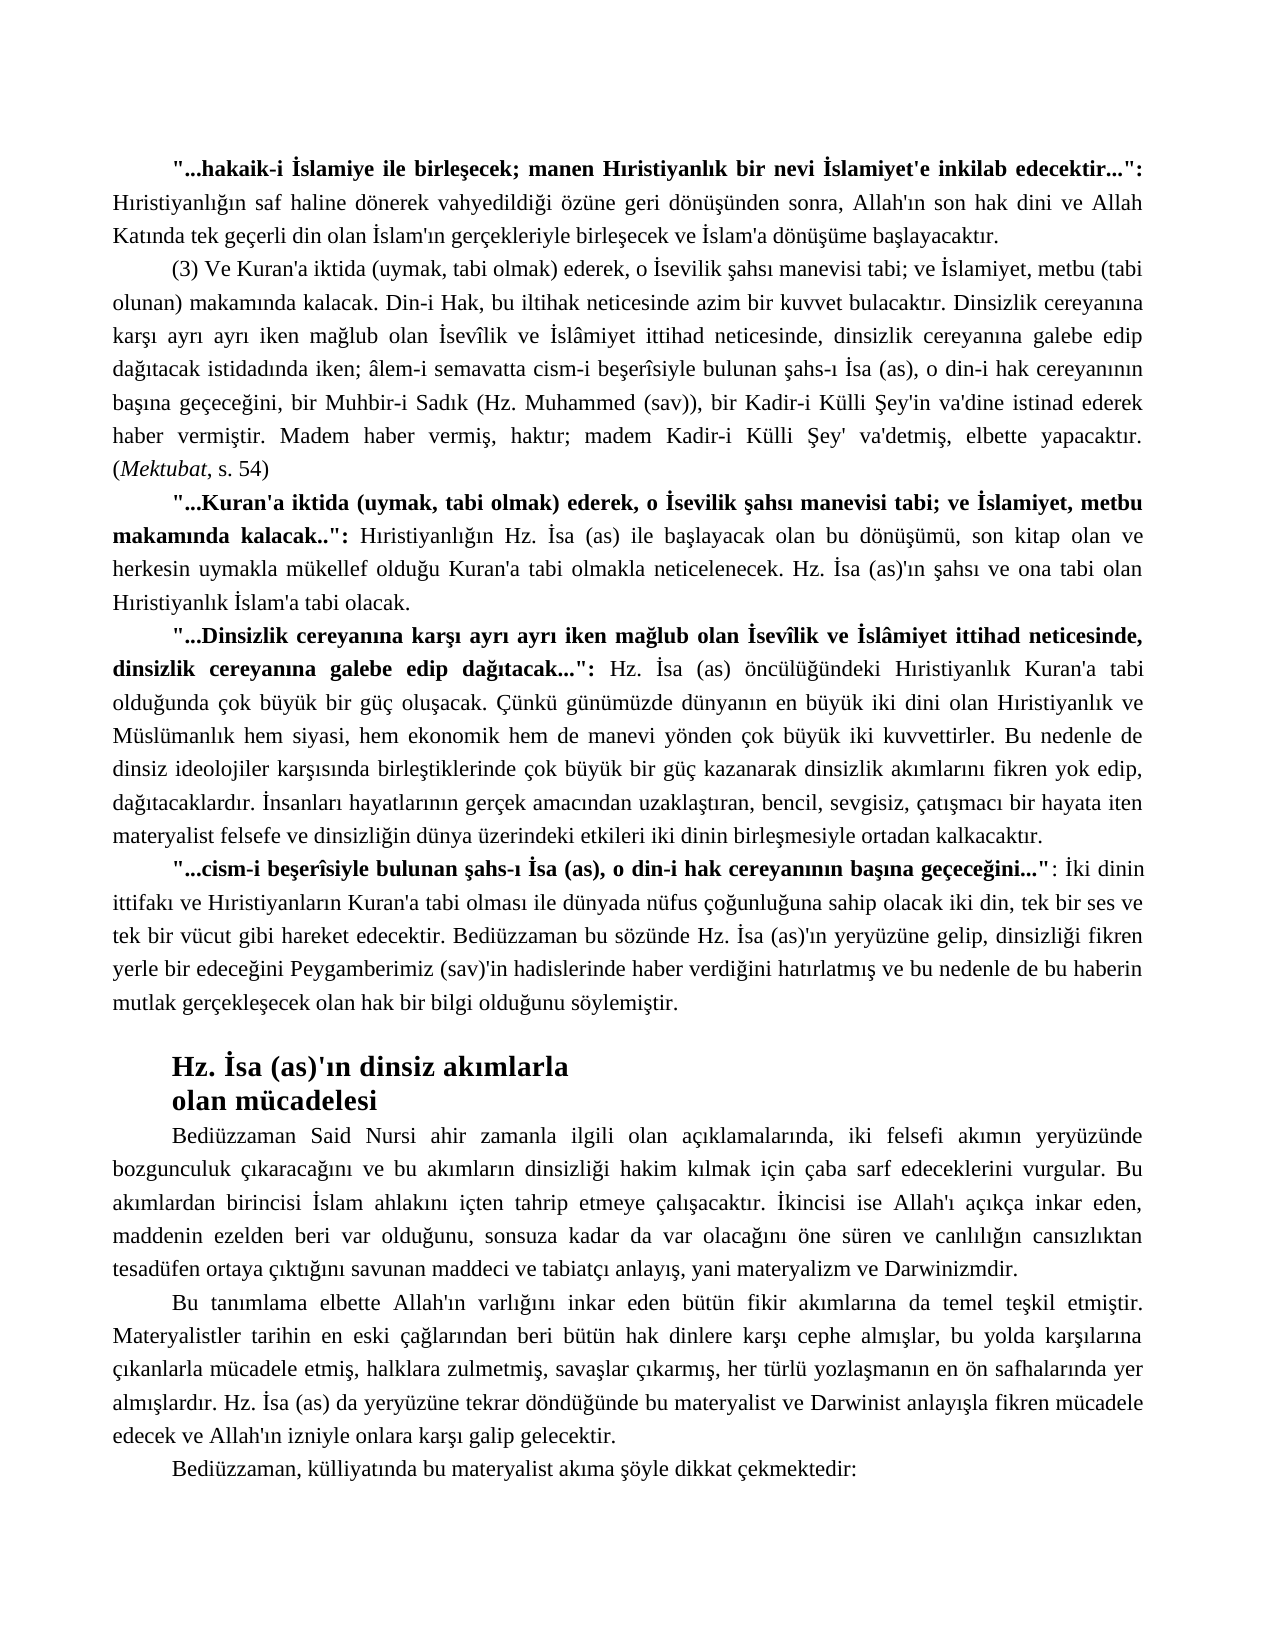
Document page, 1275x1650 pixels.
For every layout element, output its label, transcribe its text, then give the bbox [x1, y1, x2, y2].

text Bediüzzaman, külliyatında bu materyalist akıma şöyle dikkat çekmektedir: [112, 1450, 1145, 1483]
text "...hakaik-i İslamiye ile birleşecek; manen Hıristiyanlık bir nevi İslamiyet'e inkilab edecektir...": Hıristiyanlığın saf haline dönerek vahyedildiği özüne geri dönüşünden sonra, Allah'ın son hak dini ve Allah Katında tek geçerli din olan İslam'ın gerçekleriyle birleşecek ve İslam'a dönüşüme başlayacaktır. [112, 150, 1145, 250]
text olan mücadelesi [112, 1083, 1145, 1117]
text Bu tanımlama elbette Allah'ın varlığını inkar eden bütün fikir akımlarına da temel teşkil etmiştir. Materyalistler tarihin en eski çağlarından beri bütün hak dinlere karşı cephe almışlar, bu yolda karşılarına çıkanlarla mücadele etmiş, halklara zulmetmiş, savaşlar çıkarmış, her türlü yozlaşmanın en ön safhalarında yer almışlardır. Hz. İsa (as) da yeryüzüne tekrar döndüğünde bu materyalist ve Darwinist anlayışla fikren mücadele edecek ve Allah'ın izniyle onlara karşı galip gelecektir. [112, 1283, 1145, 1450]
text "...cism-i beşerîsiyle bulunan şahs-ı İsa (as), o din-i hak cereyanının başına geçeceğini...": İki dinin ittifakı ve Hıristiyanların Kuran'a tabi olması ile dünyada nüfus çoğunluğuna sahip olacak iki din, tek bir ses ve tek bir vücut gibi hareket edecektir. Bediüzzaman bu sözünde Hz. İsa (as)'ın yeryüzüne gelip, dinsizliği fikren yerle bir edeceğini Peygamberimiz (sav)'in hadislerinde haber verdiğini hatırlatmış ve bu nedenle de bu haberin mutlak gerçekleşecek olan hak bir bilgi olduğunu söylemiştir. [112, 850, 1145, 1017]
text "...Dinsizlik cereyanına karşı ayrı ayrı iken mağlub olan İsevîlik ve İslâmiyet ittihad neticesinde, dinsizlik cereyanına galebe edip dağıtacak...": Hz. İsa (as) öncülüğündeki Hıristiyanlık Kuran'a tabi olduğunda çok büyük bir güç oluşacak. Çünkü günümüzde dünyanın en büyük iki dini olan Hıristiyanlık ve Müslümanlık hem siyasi, hem ekonomik hem de manevi yönden çok büyük iki kuvvettirler. Bu nedenle de dinsiz ideolojiler karşısında birleştiklerinde çok büyük bir güç kazanarak dinsizlik akımlarını fikren yok edip, dağıtacaklardır. İnsanları hayatlarının gerçek amacından uzaklaştıran, bencil, sevgisiz, çatışmacı bir hayata iten materyalist felsefe ve dinsizliğin dünya üzerindeki etkileri iki dinin birleşmesiyle ortadan kalkacaktır. [112, 617, 1145, 850]
text "...Kuran'a iktida (uymak, tabi olmak) ederek, o İsevilik şahsı manevisi tabi; ve İslamiyet, metbu makamında kalacak..": Hıristiyanlığın Hz. İsa (as) ile başlayacak olan bu dönüşümü, son kitap olan ve herkesin uymakla mükellef olduğu Kuran'a tabi olmakla neticelenecek. Hz. İsa (as)'ın şahsı ve ona tabi olan Hıristiyanlık İslam'a tabi olacak. [112, 483, 1145, 617]
text (3) Ve Kuran'a iktida (uymak, tabi olmak) ederek, o İsevilik şahsı manevisi tabi; ve İslamiyet, metbu (tabi olunan) makamında kalacak. Din-i Hak, bu iltihak neticesinde azim bir kuvvet bulacaktır. Dinsizlik cereyanına karşı ayrı ayrı iken mağlub olan İsevîlik ve İslâmiyet ittihad neticesinde, dinsizlik cereyanına galebe edip dağıtacak istidadında iken; âlem-i semavatta cism-i beşerîsiyle bulunan şahs-ı İsa (as), o din-i hak cereyanının başına geçeceğini, bir Muhbir-i Sadık (Hz. Muhammed (sav)), bir Kadir-i Külli Şey'in va'dine istinad ederek haber vermiştir. Madem haber vermiş, haktır; madem Kadir-i Külli Şey' va'detmiş, elbette yapacaktır. (Mektubat, s. 54) [112, 250, 1145, 483]
text Bediüzzaman Said Nursi ahir zamanla ilgili olan açıklamalarında, iki felsefi akımın yeryüzünde bozgunculuk çıkaracağını ve bu akımların dinsizliği hakim kılmak için çaba sarf edeceklerini vurgular. Bu akımlardan birincisi İslam ahlakını içten tahrip etmeye çalışacaktır. İkincisi ise Allah'ı açıkça inkar eden, maddenin ezelden beri var olduğunu, sonsuza kadar da var olacağını öne süren ve canlılığın cansızlıktan tesadüfen ortaya çıktığını savunan maddeci ve tabiatçı anlayış, yani materyalizm ve Darwinizmdir. [112, 1117, 1145, 1283]
text Hz. İsa (as)'ın dinsiz akımlarla [112, 1050, 1145, 1083]
